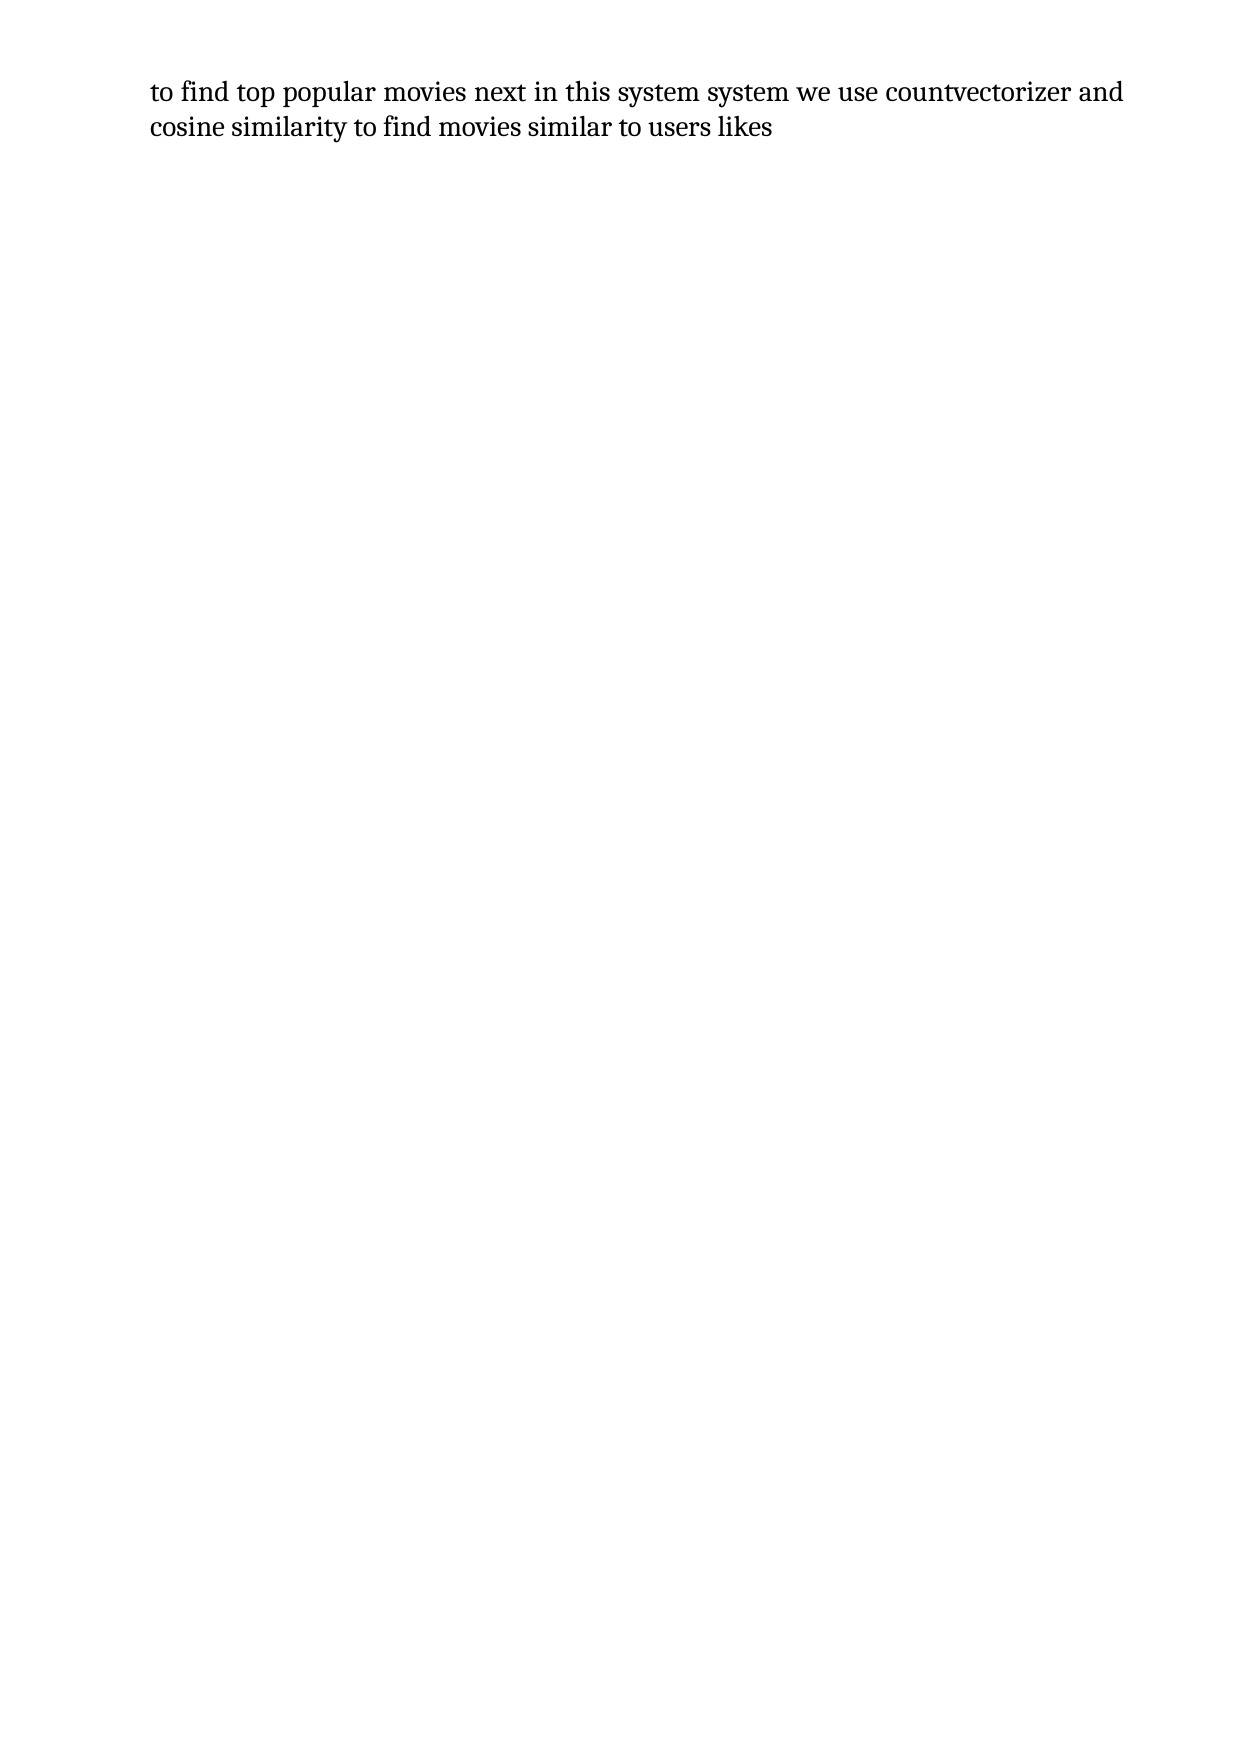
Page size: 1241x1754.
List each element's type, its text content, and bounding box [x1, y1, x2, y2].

text to find top popular movies next in this system system we use countvectorizer and cosine similarity to find movies similar to users likes [150, 75, 1125, 144]
